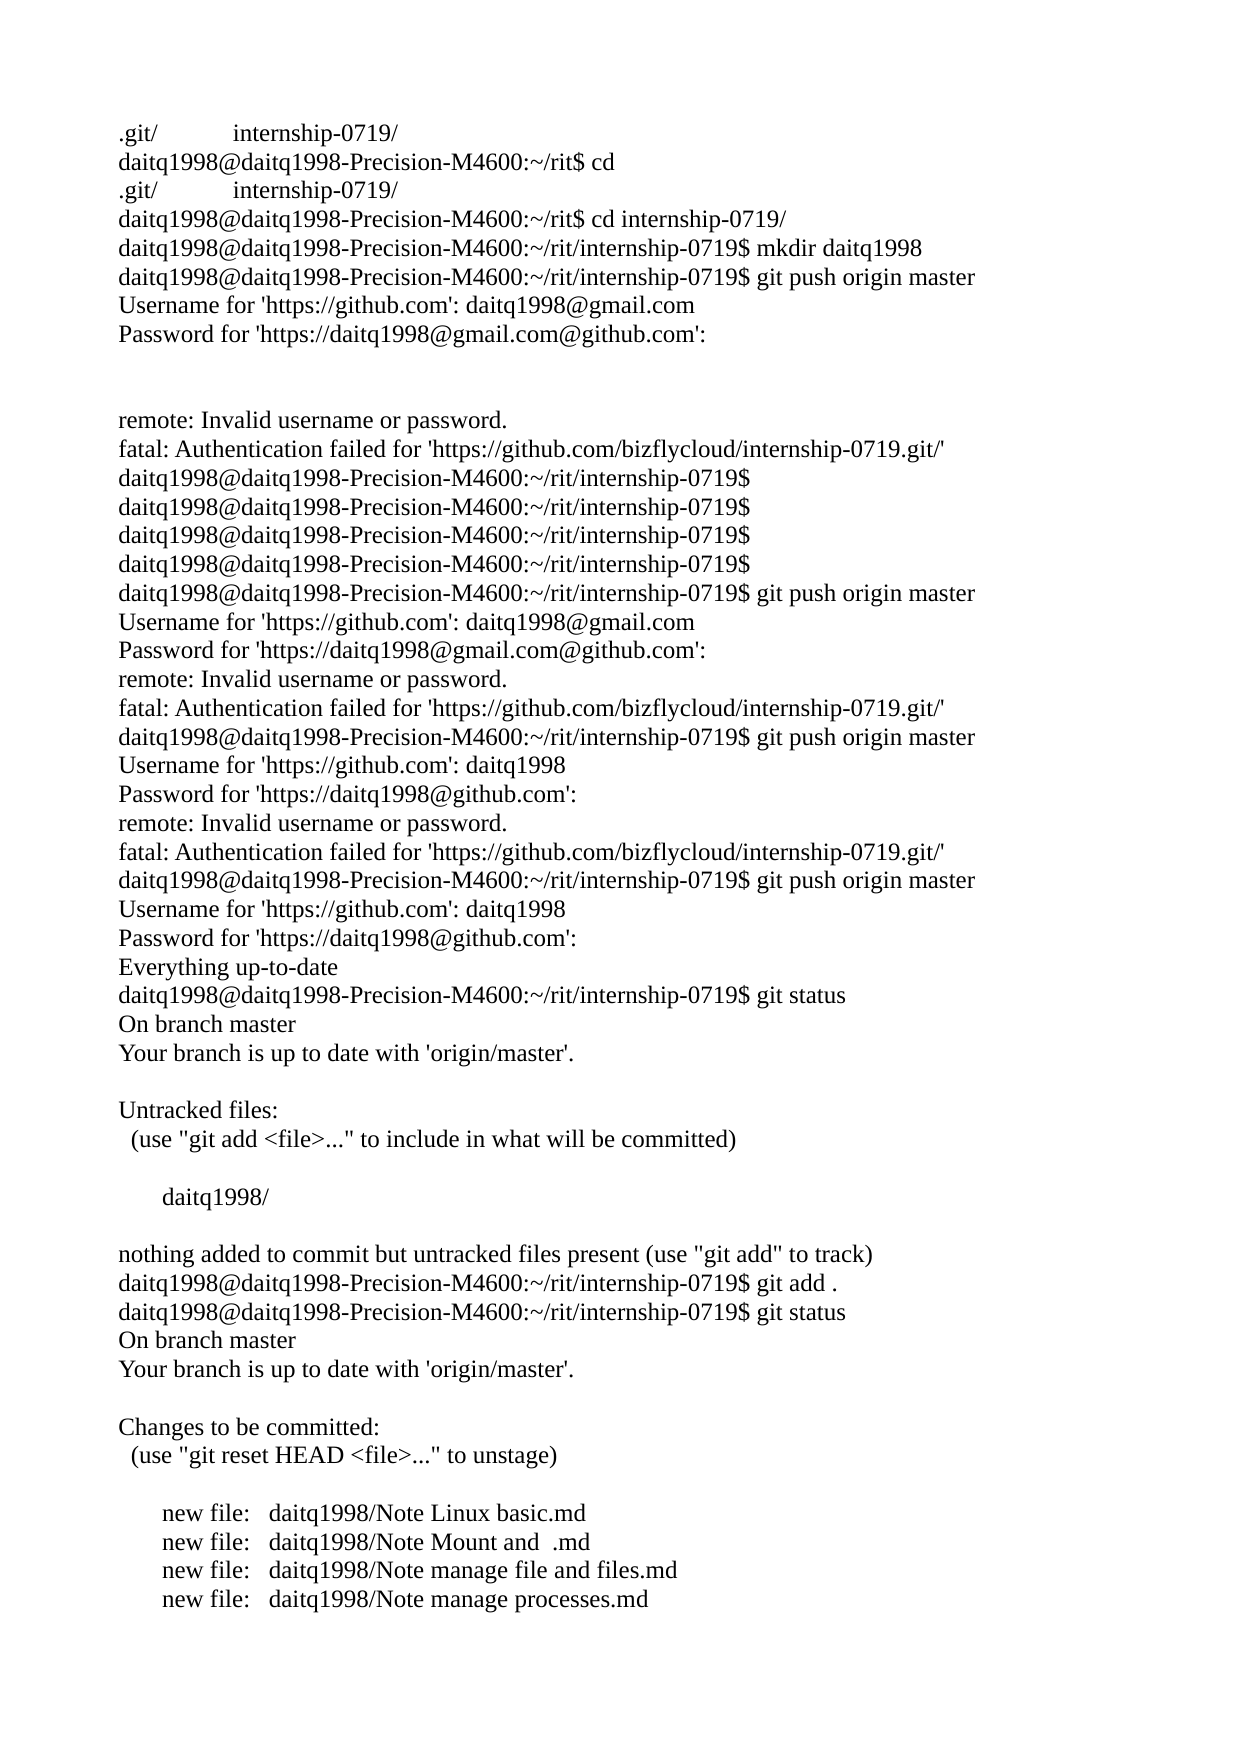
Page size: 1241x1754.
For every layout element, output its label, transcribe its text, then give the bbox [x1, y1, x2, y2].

text Everything up-to-date [118, 952, 1122, 981]
text daitq1998@daitq1998-Precision-M4600:~/rit/internship-0719$ git add . [118, 1268, 1122, 1297]
text (use "git add <file>..." to include in what will be committed) [118, 1124, 1122, 1153]
text Username for 'https://github.com': daitq1998 [118, 751, 1122, 779]
text (use "git reset HEAD <file>..." to unstage) [118, 1441, 1122, 1469]
text On branch master [118, 1009, 1122, 1038]
text On branch master [118, 1326, 1122, 1354]
text new file: daitq1998/Note Linux basic.md [118, 1498, 1122, 1527]
text daitq1998@daitq1998-Precision-M4600:~/rit/internship-0719$ git push origin master [118, 866, 1122, 894]
text .git/ internship-0719/ [118, 176, 1122, 204]
text new file: daitq1998/Note manage processes.md [118, 1584, 1122, 1613]
text Password for 'https://daitq1998@github.com': [118, 779, 1122, 808]
text Username for 'https://github.com': daitq1998 [118, 894, 1122, 923]
text Your branch is up to date with 'origin/master'. [118, 1038, 1122, 1067]
text Username for 'https://github.com': daitq1998@gmail.com [118, 607, 1122, 636]
text fatal: Authentication failed for 'https://github.com/bizflycloud/internship-0719.git/' [118, 837, 1122, 866]
text .git/ internship-0719/ [118, 118, 1122, 147]
text Password for 'https://daitq1998@github.com': [118, 923, 1122, 952]
text daitq1998@daitq1998-Precision-M4600:~/rit/internship-0719$ git push origin master [118, 722, 1122, 751]
text daitq1998@daitq1998-Precision-M4600:~/rit/internship-0719$ [118, 521, 1122, 549]
text fatal: Authentication failed for 'https://github.com/bizflycloud/internship-0719.git/' [118, 693, 1122, 722]
text daitq1998/ [118, 1182, 1122, 1211]
text daitq1998@daitq1998-Precision-M4600:~/rit/internship-0719$ [118, 463, 1122, 492]
text daitq1998@daitq1998-Precision-M4600:~/rit/internship-0719$ [118, 549, 1122, 578]
text remote: Invalid username or password. [118, 664, 1122, 693]
text new file: daitq1998/Note manage file and files.md [118, 1556, 1122, 1584]
text Changes to be committed: [118, 1412, 1122, 1441]
text Username for 'https://github.com': daitq1998@gmail.com [118, 291, 1122, 319]
text remote: Invalid username or password. [118, 406, 1122, 434]
text daitq1998@daitq1998-Precision-M4600:~/rit/internship-0719$ git push origin master [118, 262, 1122, 291]
text daitq1998@daitq1998-Precision-M4600:~/rit/internship-0719$ [118, 492, 1122, 521]
text Your branch is up to date with 'origin/master'. [118, 1354, 1122, 1383]
text daitq1998@daitq1998-Precision-M4600:~/rit/internship-0719$ git status [118, 981, 1122, 1009]
text daitq1998@daitq1998-Precision-M4600:~/rit/internship-0719$ git status [118, 1297, 1122, 1326]
text fatal: Authentication failed for 'https://github.com/bizflycloud/internship-0719.git/' [118, 434, 1122, 463]
text remote: Invalid username or password. [118, 808, 1122, 837]
text daitq1998@daitq1998-Precision-M4600:~/rit/internship-0719$ git push origin master [118, 578, 1122, 607]
text daitq1998@daitq1998-Precision-M4600:~/rit$ cd [118, 147, 1122, 176]
text daitq1998@daitq1998-Precision-M4600:~/rit$ cd internship-0719/ [118, 204, 1122, 233]
text new file: daitq1998/Note Mount and .md [118, 1527, 1122, 1556]
text Password for 'https://daitq1998@gmail.com@github.com': [118, 636, 1122, 664]
text nothing added to commit but untracked files present (use "git add" to track) [118, 1239, 1122, 1268]
text Untracked files: [118, 1096, 1122, 1124]
text Password for 'https://daitq1998@gmail.com@github.com': [118, 319, 1122, 348]
text daitq1998@daitq1998-Precision-M4600:~/rit/internship-0719$ mkdir daitq1998 [118, 233, 1122, 262]
